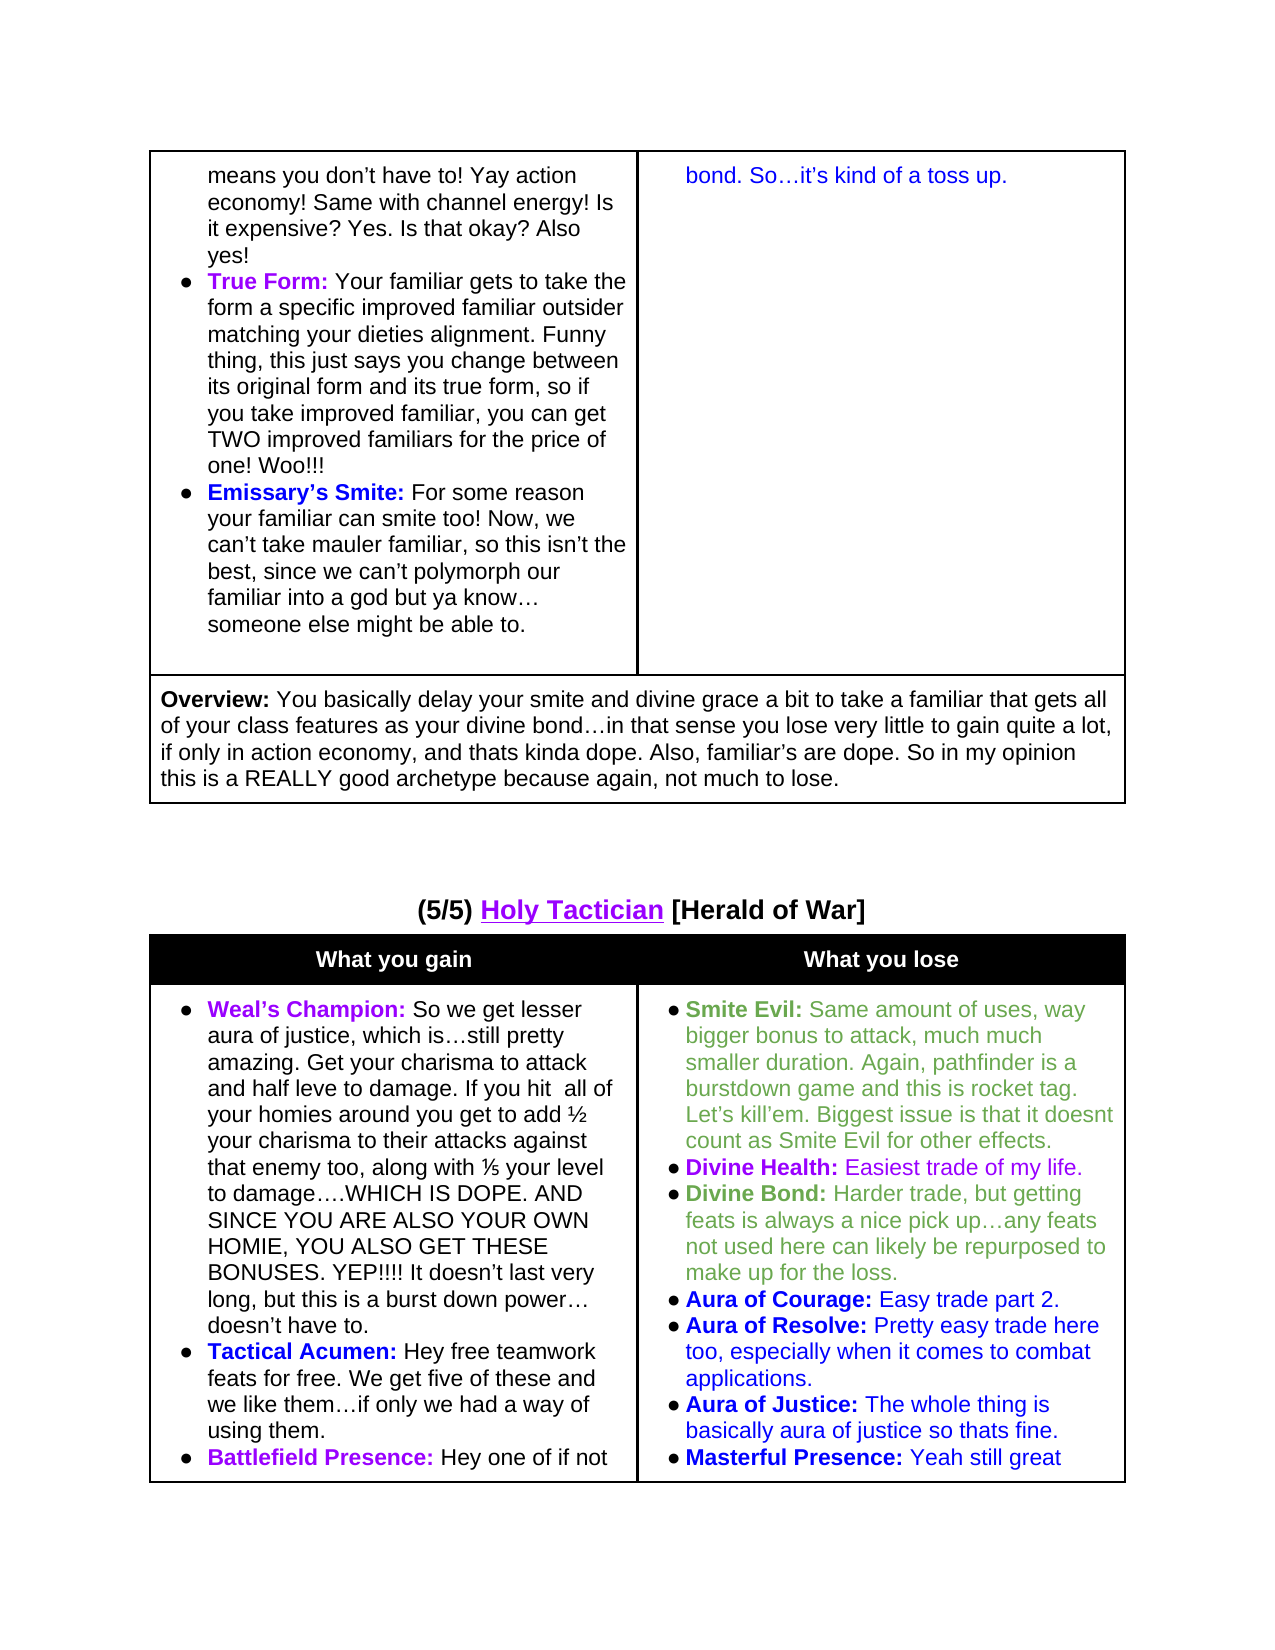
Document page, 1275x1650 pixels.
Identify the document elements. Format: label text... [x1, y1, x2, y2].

table_cell What you gain [151, 936, 636, 983]
table_cell Overview: You basically delay your smite and divine grace a bit to take a familiar that gets all of your class features as your divine bond…in that sense you lose very little to gain quite a lot, if only in action economy, and thats kinda dope. Also, familiar’s are dope. So in my opinion this is a REALLY good archetype because again, not much to lose. [151, 676, 1124, 802]
table_cell Weal’s Champion: So we get lesser aura of justice, which is…still pretty amazing. Get your charisma to attack and half leve to damage. If you hit all of your homies around you get to add ½ your charisma to their attacks against that enemy too, along with ⅕ your level to damage….WHICH IS DOPE. AND SINCE YOU ARE ALSO YOUR OWN HOMIE, YOU ALSO GET THESE BONUSES. YEP!!!! It doesn’t last very long, but this is a burst down power…doesn’t have to. Tactical Acumen: Hey free teamwork feats for free. We get five of these and we like them…if only we had a way of using them. Battlefield Presence: Hey one of if not [151, 985, 636, 1481]
table_cell means you don’t have to! Yay action economy! Same with channel energy! Is it expensive? Yes. Is that okay? Also yes! True Form: Your familiar gets to take the form a specific improved familiar outsider matching your dieties alignment. Funny thing, this just says you change between its original form and its true form, so if you take improved familiar, you can get TWO improved familiars for the price of one! Woo!!! Emissary’s Smite: For some reason your familiar can smite too! Now, we can’t take mauler familiar, so this isn’t the best, since we can’t polymorph our familiar into a god but ya know…someone else might be able to. [151, 152, 636, 674]
table_header (5/5) Holy Tactician [Herald of War] [151, 869, 1124, 934]
table_cell bond. So…it’s kind of a toss up. [639, 152, 1124, 674]
table_cell Smite Evil: Same amount of uses, way bigger bonus to attack, much much smaller duration. Again, pathfinder is a burstdown game and this is rocket tag. Let’s kill’em. Biggest issue is that it doesnt count as Smite Evil for other effects. Divine Health: Easiest trade of my life. Divine Bond: Harder trade, but getting feats is always a nice pick up…any feats not used here can likely be repurposed to make up for the loss. Aura of Courage: Easy trade part 2. Aura of Resolve: Pretty easy trade here too, especially when it comes to combat applications. Aura of Justice: The whole thing is basically aura of justice so thats fine. Masterful Presence: Yeah still great [639, 985, 1124, 1481]
table_cell What you lose [639, 936, 1124, 983]
